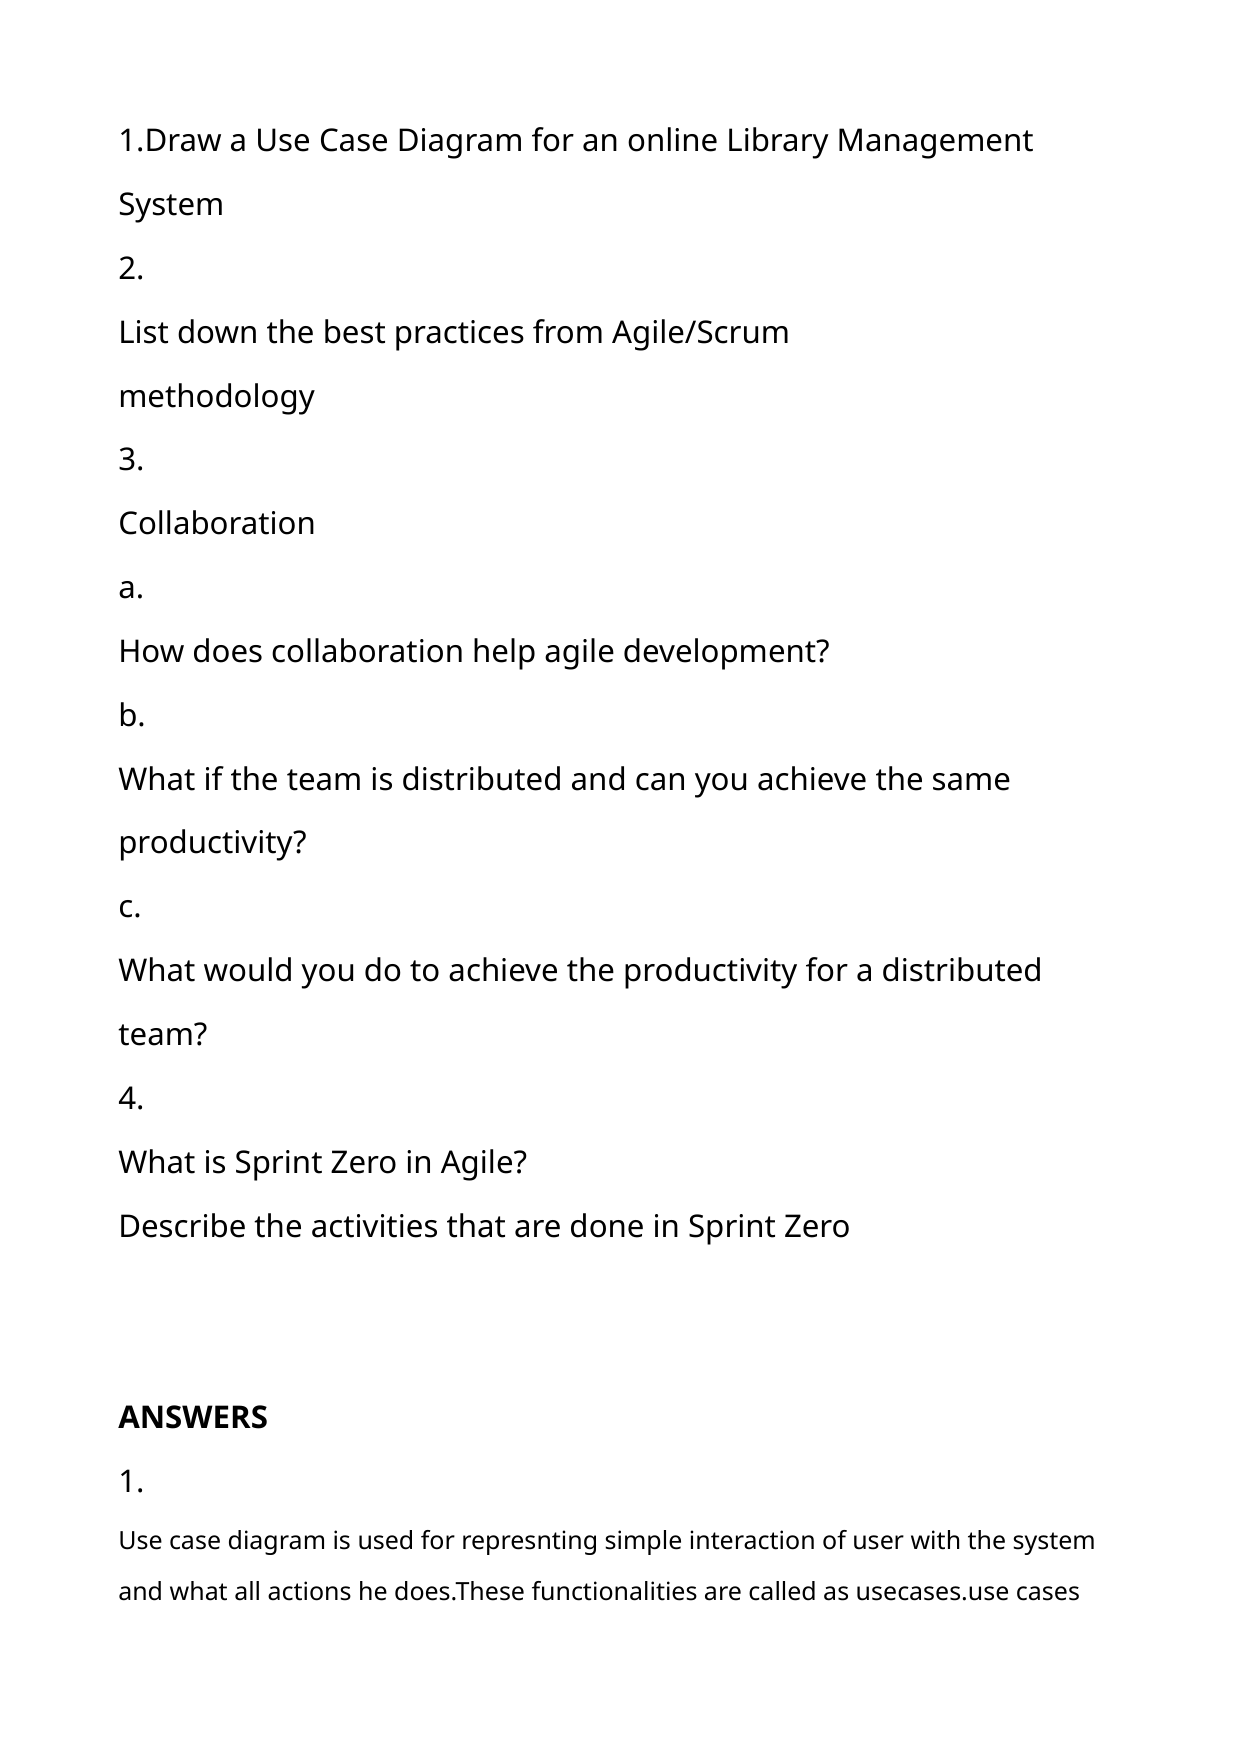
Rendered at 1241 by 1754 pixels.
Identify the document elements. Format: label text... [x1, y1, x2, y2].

text How does collaboration help agile development? [118, 629, 1122, 672]
text methodology [118, 373, 1122, 416]
text Collaboration [118, 501, 1122, 544]
text a. [118, 565, 1122, 608]
text b. [118, 693, 1122, 735]
text 3. [118, 437, 1122, 480]
text What would you do to achieve the productivity for a distributed [118, 948, 1122, 991]
text team? [118, 1012, 1122, 1055]
text What if the team is distributed and can you achieve the same [118, 757, 1122, 799]
text ANSWERS [118, 1395, 1122, 1438]
text c. [118, 884, 1122, 927]
text List down the best practices from Agile/Scrum [118, 310, 1122, 352]
text 1. [118, 1459, 1122, 1502]
text Use case diagram is used for represnting simple interaction of user with the system and what all actions he does.These functionalities are called as usecases.use cases [118, 1523, 1122, 1608]
text Describe the activities that are done in Sprint Zero [118, 1204, 1122, 1246]
text 4. [118, 1076, 1122, 1118]
text 2. [118, 246, 1122, 288]
text productivity? [118, 821, 1122, 863]
text What is Sprint Zero in Agile? [118, 1140, 1122, 1182]
text 1.Draw a Use Case Diagram for an online Library Management System [118, 118, 1122, 224]
